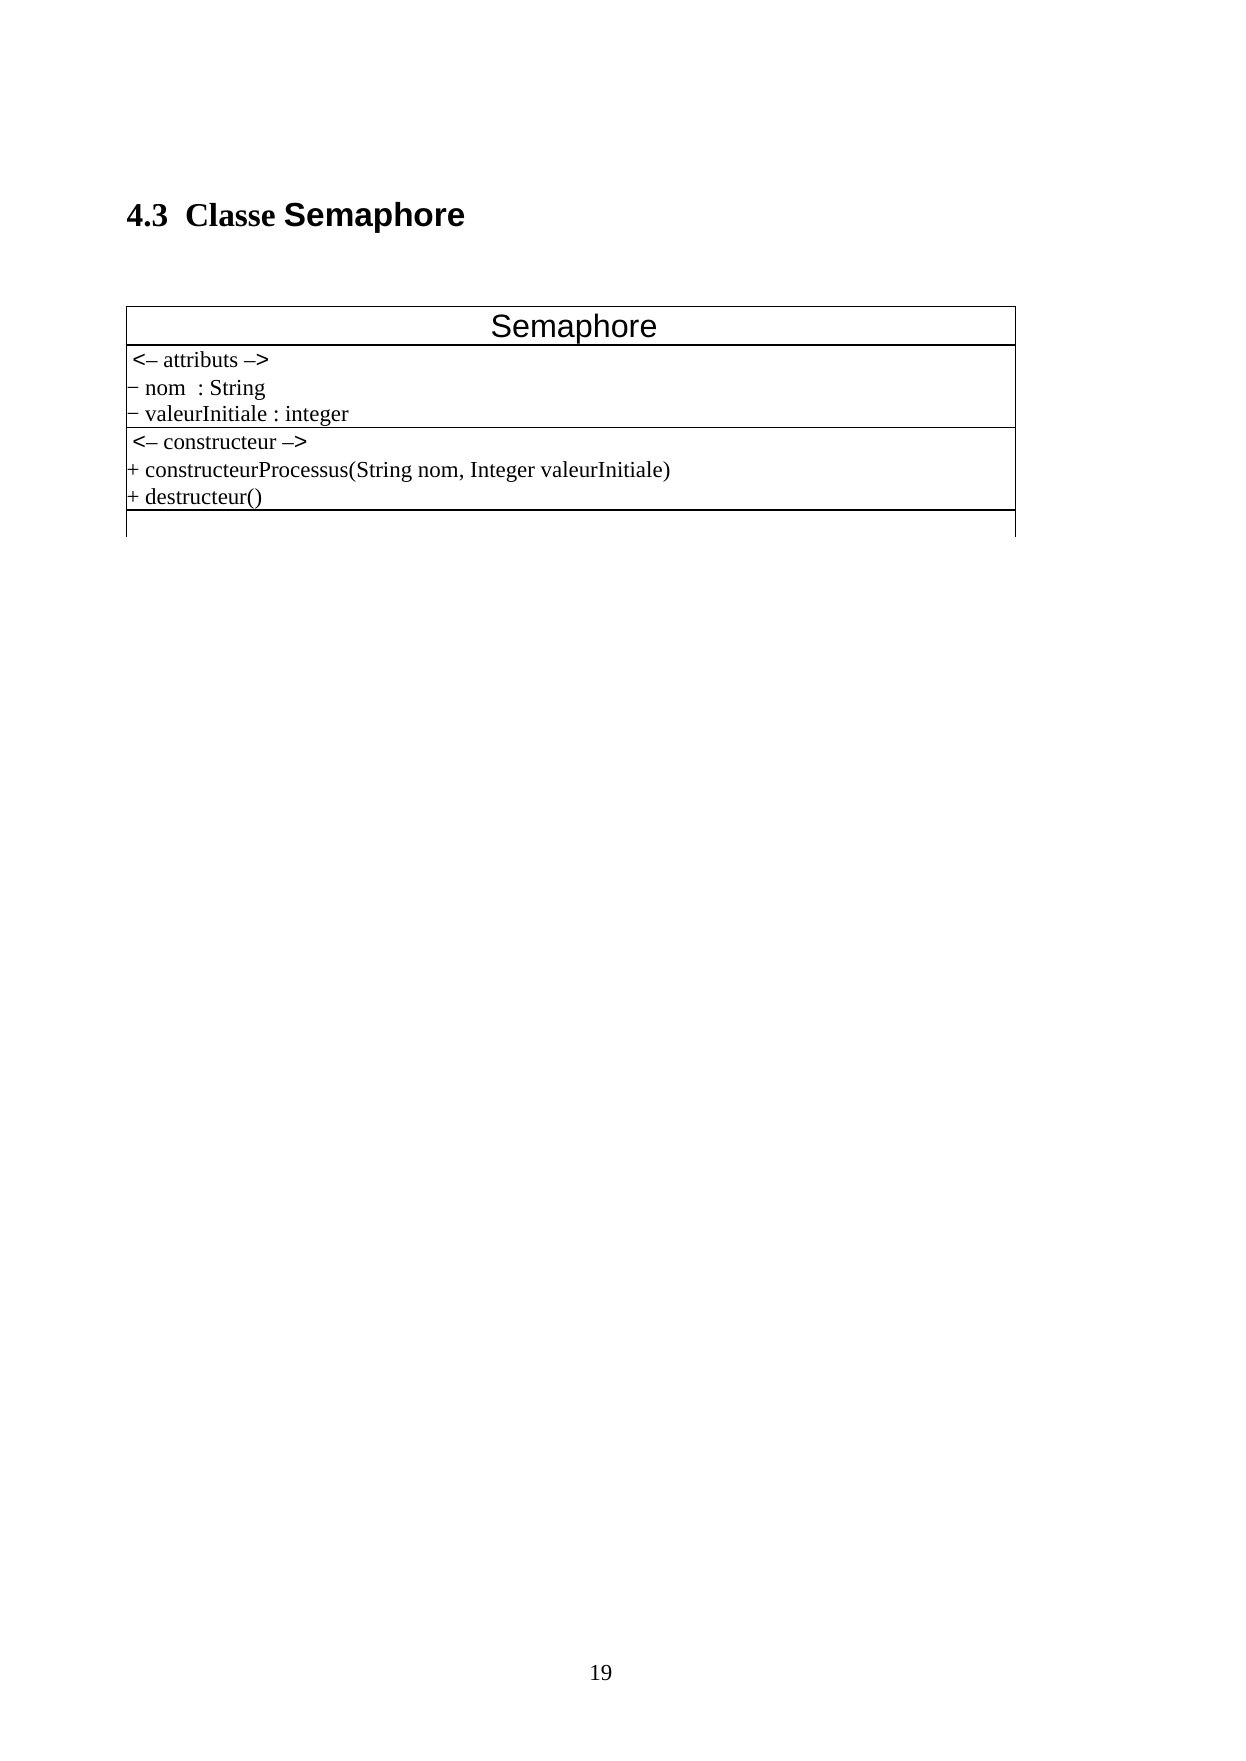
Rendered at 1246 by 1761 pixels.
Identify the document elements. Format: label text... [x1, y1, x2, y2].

table_cell − nom : String [127, 374, 1015, 400]
table_cell + destructeur() [127, 483, 1015, 509]
table_header Semaphore [127, 307, 1015, 344]
table_cell <– constructeur –> [127, 428, 1015, 456]
table_cell − valeurInitiale : integer [127, 400, 1015, 427]
table_cell [127, 511, 1015, 537]
table_cell + constructeurProcessus(String nom, Integer valeurInitiale) [127, 456, 1015, 483]
subtitle 4.3 Classe Semaphore [126, 195, 1075, 234]
table_cell <– attributs –> [127, 346, 1015, 374]
